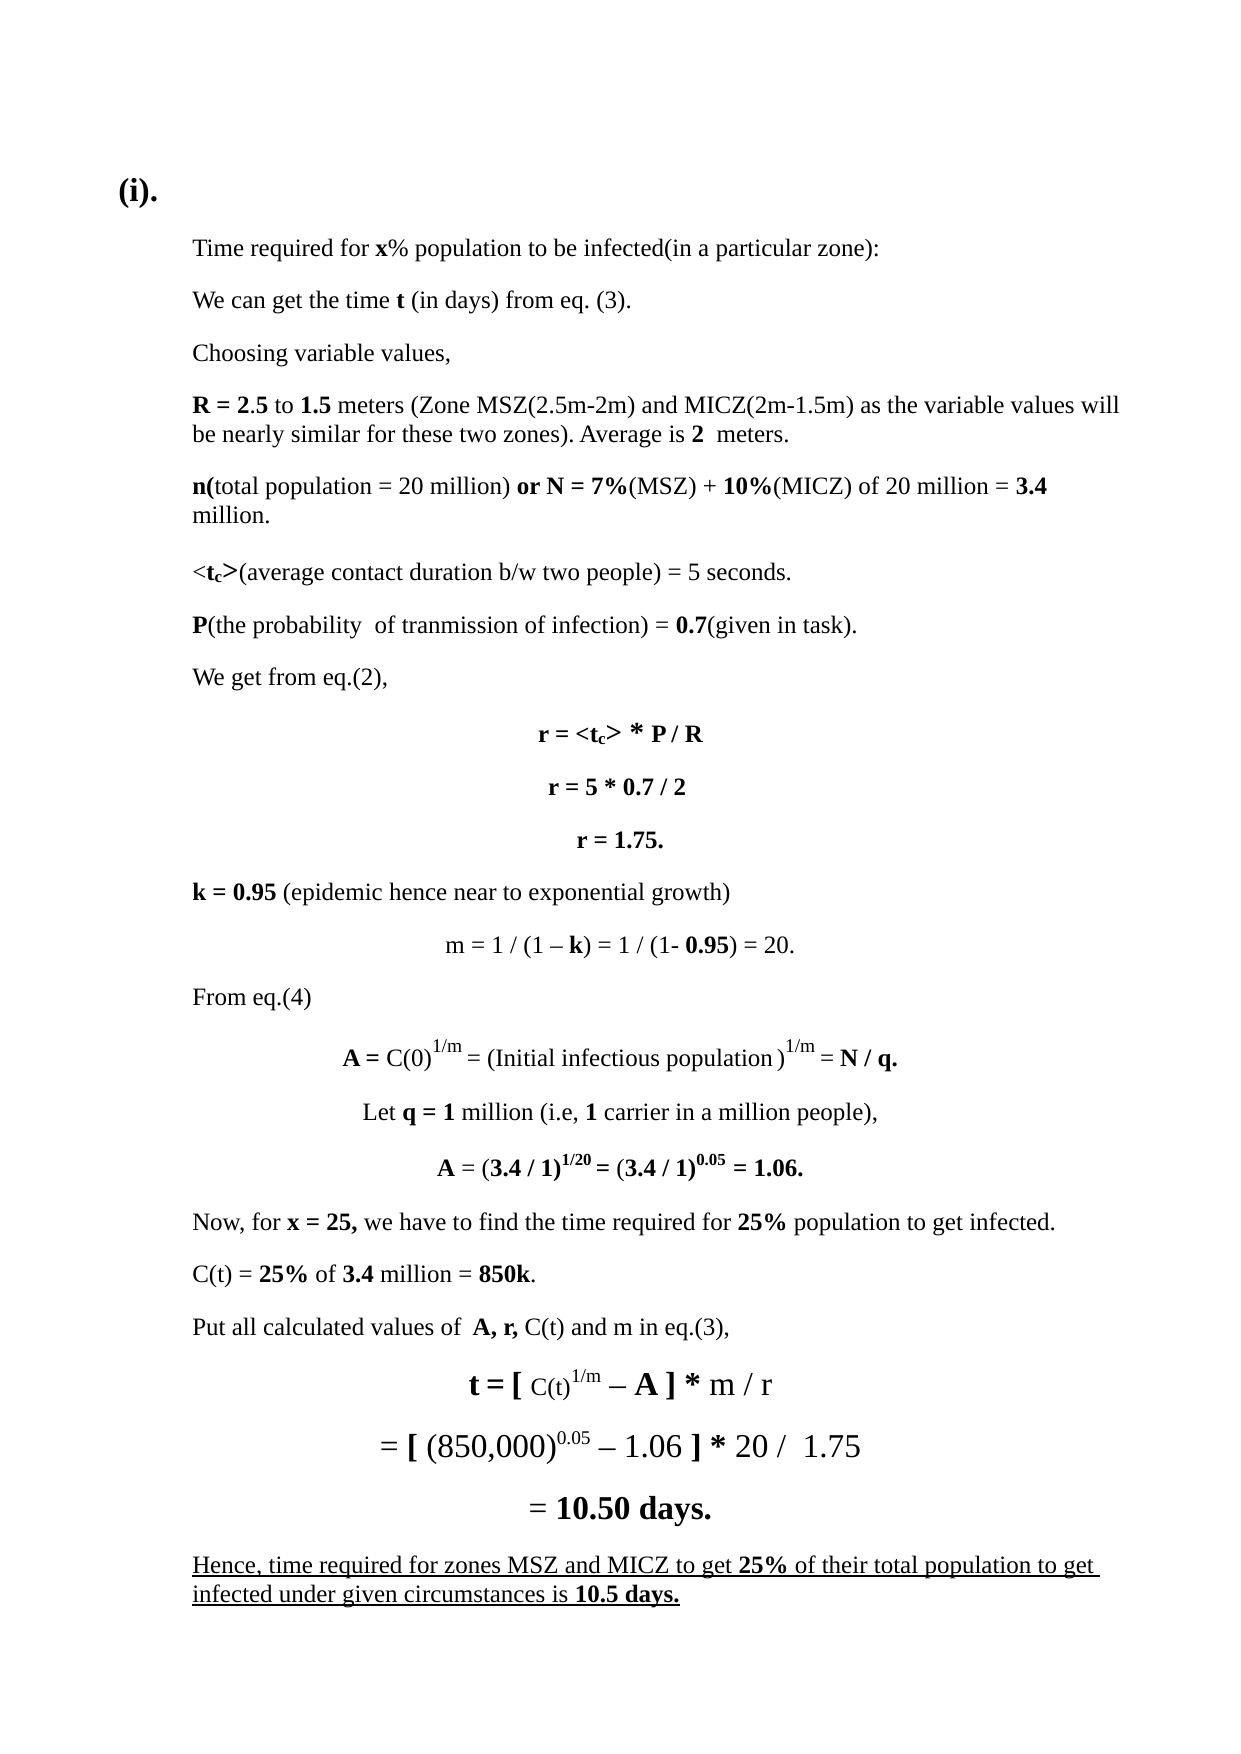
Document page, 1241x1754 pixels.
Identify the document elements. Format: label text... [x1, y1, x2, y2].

text Time required for x% population to be infected(in a particular zone): [118, 233, 1122, 261]
text = [ (850,000)0.05 – 1.06 ] * 20 / 1.75 [118, 1426, 1122, 1464]
text r = <tc> * P / R [118, 715, 1122, 748]
text Hence, time required for zones MSZ and MICZ to get 25% of their total population to get infected under given circumstances is 10.5 days. [118, 1550, 1122, 1608]
text We get from eq.(2), [118, 662, 1122, 691]
text A = C(0)1/m = (Initial infectious population )1/m = N / q. [118, 1035, 1122, 1073]
text <tc>(average contact duration b/w two people) = 5 seconds. [118, 553, 1122, 586]
text r = 1.75. [118, 825, 1122, 853]
text Put all calculated values of A, r, C(t) and m in eq.(3), [118, 1312, 1122, 1340]
text (i). [118, 171, 1122, 209]
text P(the probability of tranmission of infection) = 0.7(given in task). [118, 610, 1122, 639]
text Let q = 1 million (i.e, 1 carrier in a million people), [118, 1097, 1122, 1126]
text t = [ C(t)1/m – A ] * m / r [118, 1364, 1122, 1402]
text k = 0.95 (epidemic hence near to exponential growth) [118, 877, 1122, 906]
text From eq.(4) [118, 982, 1122, 1011]
text R = 2.5 to 1.5 meters (Zone MSZ(2.5m-2m) and MICZ(2m-1.5m) as the variable values will be nearly similar for these two zones). Average is 2 meters. [118, 390, 1122, 448]
text Now, for x = 25, we have to find the time required for 25% population to get infected. [118, 1207, 1122, 1235]
text m = 1 / (1 – k) = 1 / (1- 0.95) = 20. [118, 930, 1122, 958]
text = 10.50 days. [118, 1488, 1122, 1527]
text r = 5 * 0.7 / 2 [118, 772, 1122, 801]
text n(total population = 20 million) or N = 7%(MSZ) + 10%(MICZ) of 20 million = 3.4 million. [118, 471, 1122, 529]
text C(t) = 25% of 3.4 million = 850k. [118, 1259, 1122, 1288]
text A = (3.4 / 1)1/20 = (3.4 / 1)0.05 = 1.06. [118, 1149, 1122, 1183]
text Choosing variable values, [118, 338, 1122, 366]
text We can get the time t (in days) from eq. (3). [118, 285, 1122, 314]
